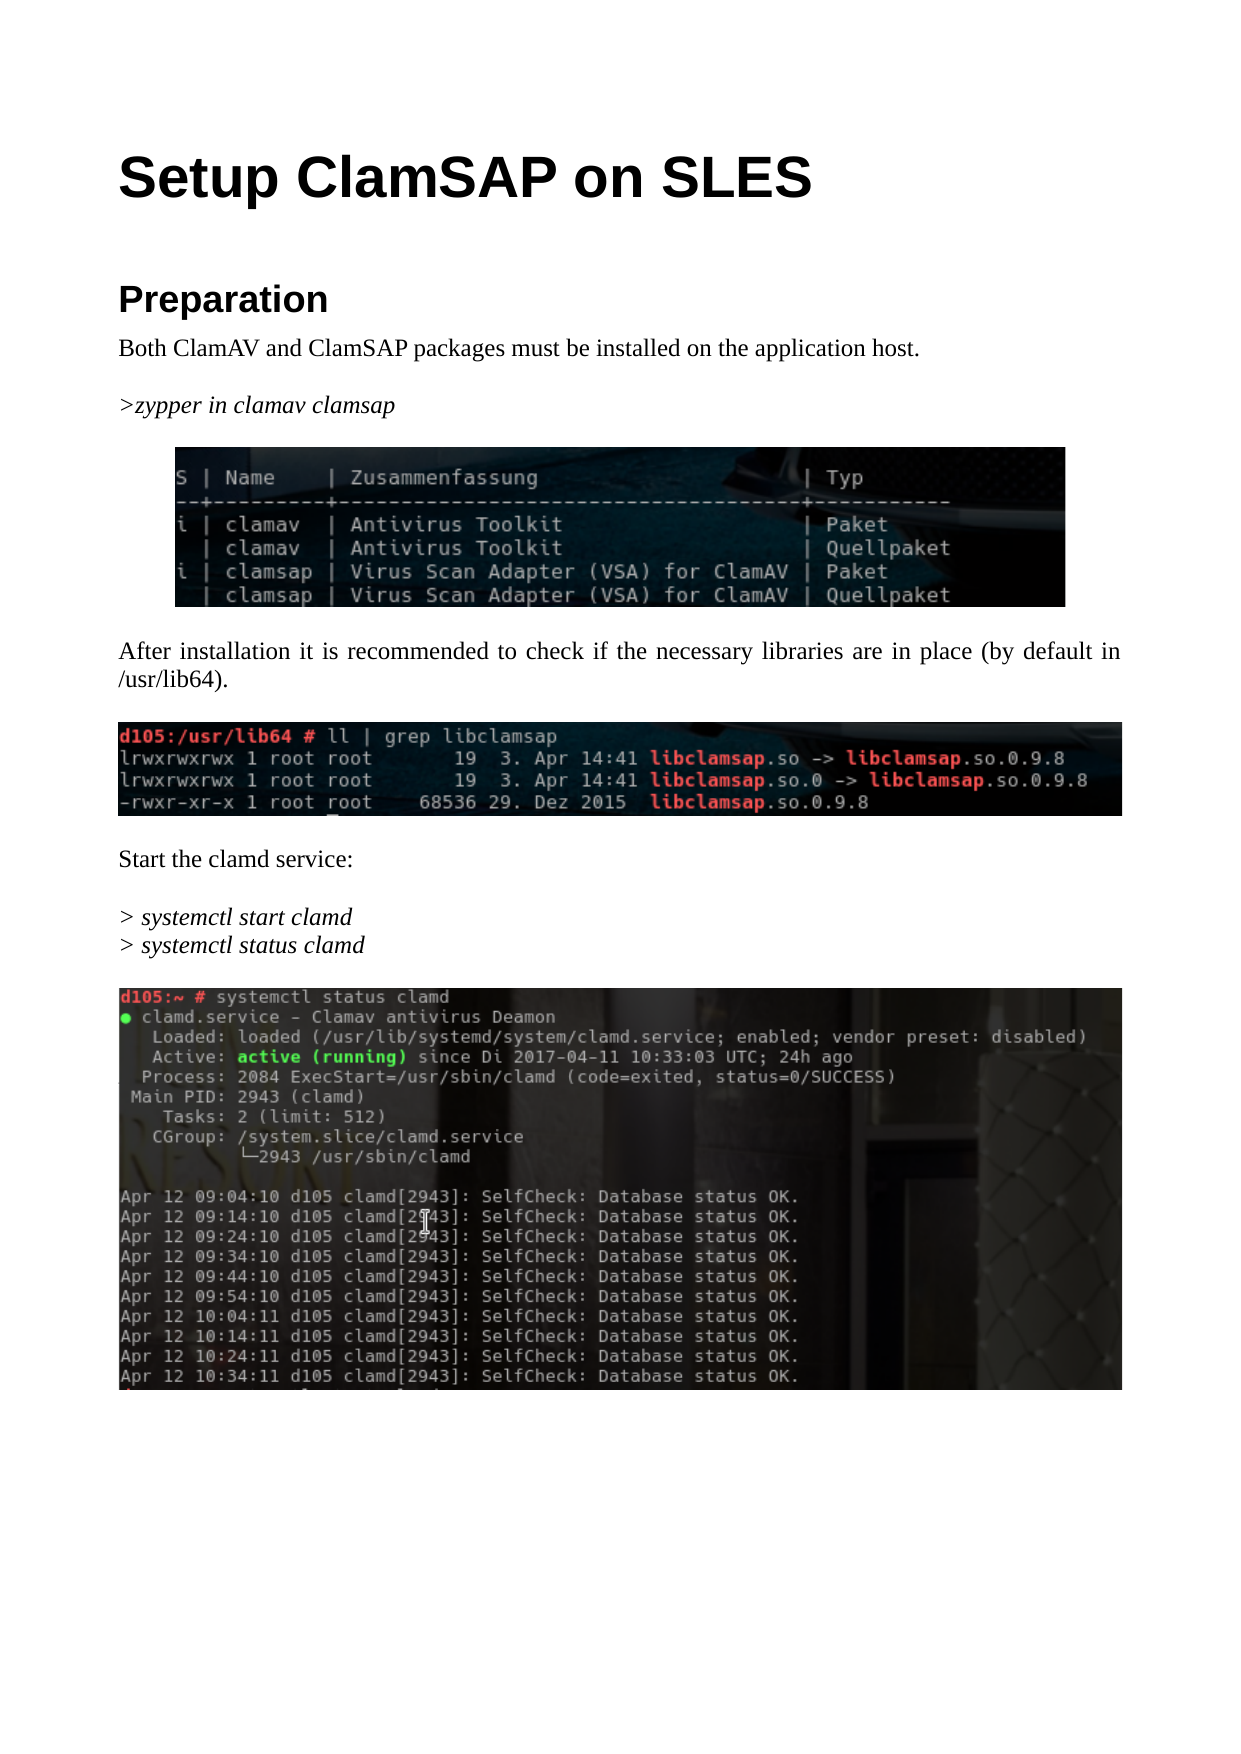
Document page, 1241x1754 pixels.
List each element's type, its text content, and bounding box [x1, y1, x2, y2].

text After installation it is recommended to check if the necessary libraries are in place (by default in /usr/lib64). [118, 636, 1122, 693]
text Both ClamAV and ClamSAP packages must be installed on the application host. [118, 333, 1122, 361]
text >zypper in clamav clamsap [118, 390, 1122, 419]
picture [175, 447, 1066, 607]
title Setup ClamSAP on SLES [118, 143, 1122, 210]
picture [118, 722, 1123, 816]
text > systemctl start clamd [118, 902, 1122, 931]
text > systemctl status clamd [118, 931, 1122, 959]
picture [118, 988, 1123, 1390]
subtitle Preparation [118, 276, 1122, 320]
text Start the clamd service: [118, 844, 1122, 873]
